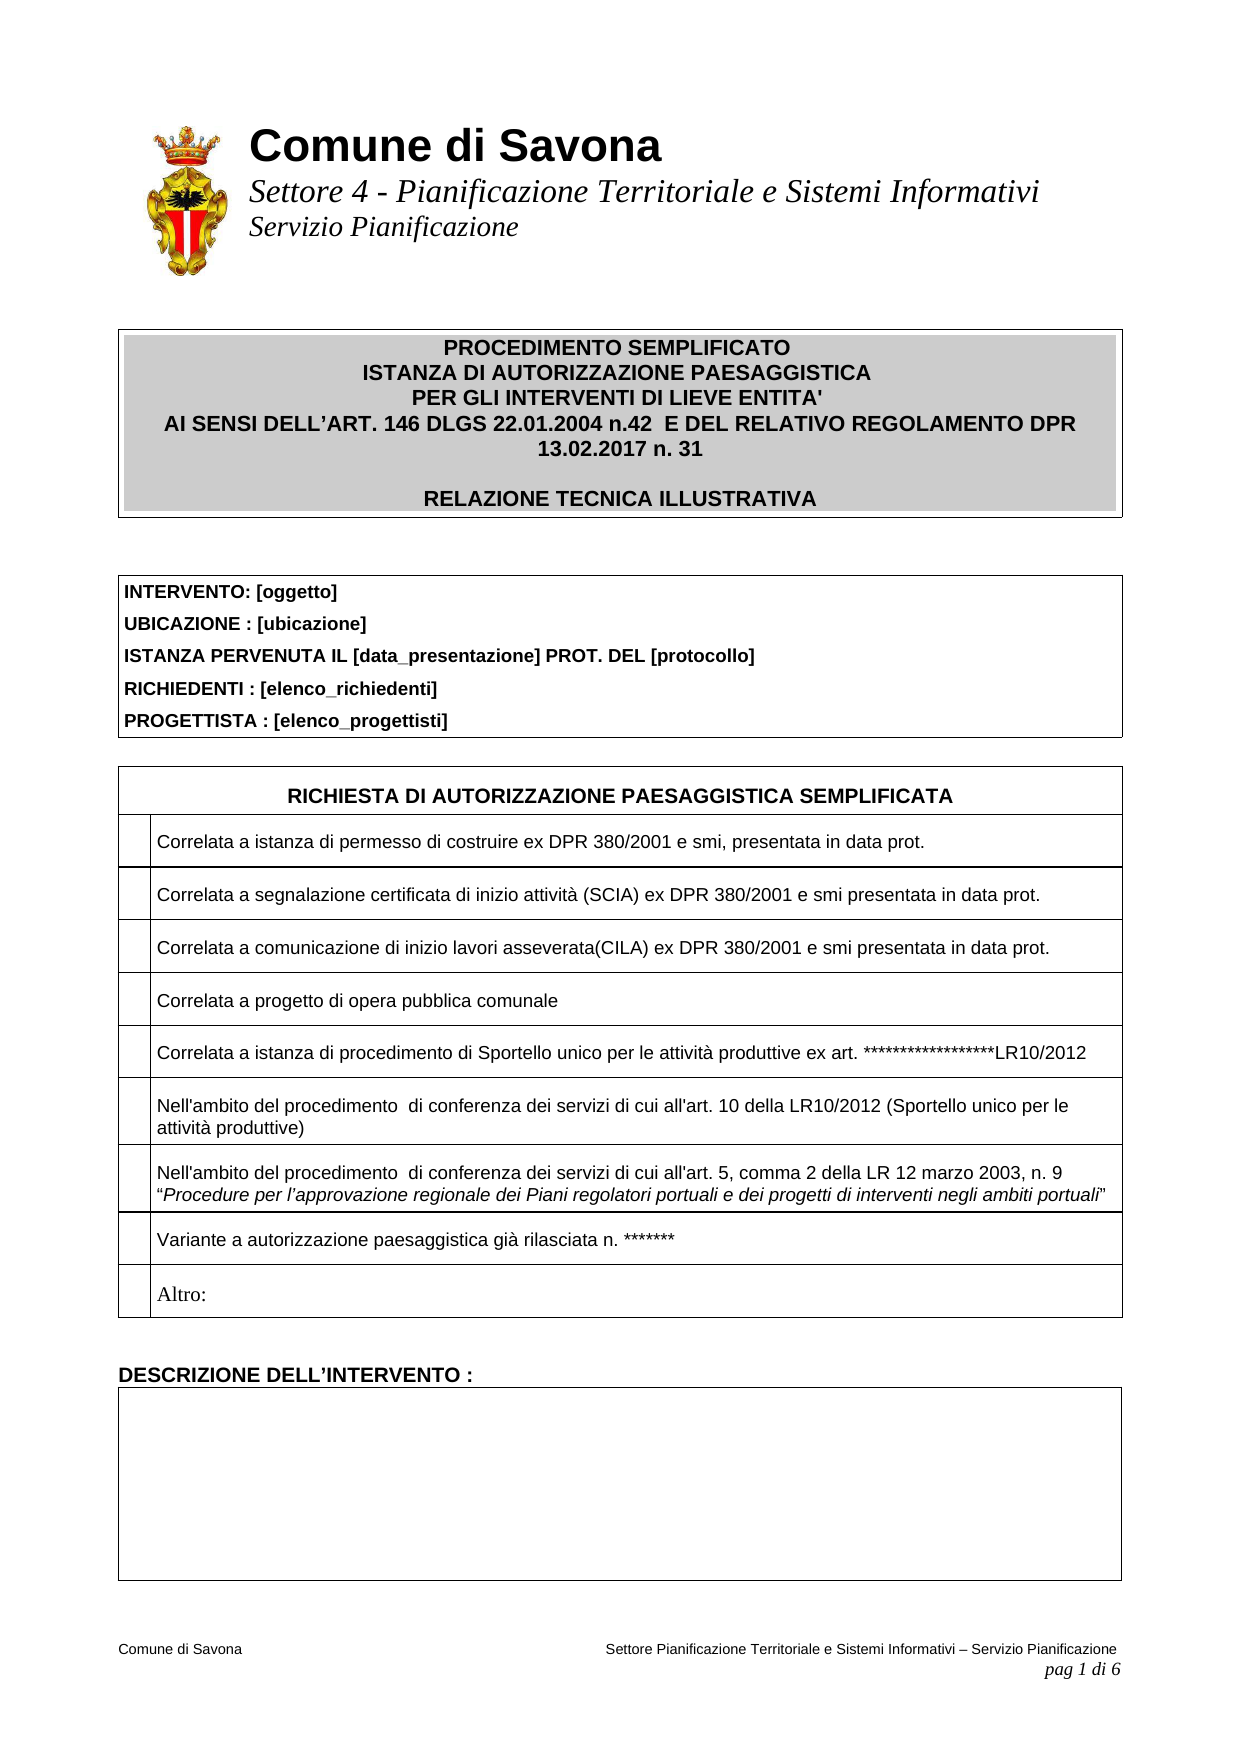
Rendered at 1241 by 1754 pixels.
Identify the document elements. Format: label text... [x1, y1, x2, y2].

table_header INTERVENTO: [oggetto] UBICAZIONE : [ubicazione] ISTANZA PERVENUTA IL [data_presentazione] PROT. DEL [protocollo] RICHIEDENTI : [elenco_richiedenti] PROGETTISTA : [elenco_progettisti] [119, 576, 1122, 737]
table_header [119, 1388, 1121, 1579]
table_cell [119, 1145, 150, 1211]
table_cell Variante a autorizzazione paesaggistica già rilasciata n. ******* [151, 1213, 1122, 1264]
text Comune di Savona [118, 118, 1122, 171]
table_cell [119, 1078, 150, 1144]
table_cell Nell'ambito del procedimento di conferenza dei servizi di cui all'art. 5, comma 2 della LR 12 marzo 2003, n. 9 “Procedure per l’approvazione regionale dei Piani regolatori portuali e dei progetti di interventi negli ambiti portuali” [151, 1145, 1122, 1211]
table_cell [119, 868, 150, 919]
table_cell [119, 815, 150, 866]
table_cell [119, 973, 150, 1024]
table_cell Altro: [151, 1265, 1122, 1317]
table_cell [119, 1265, 150, 1317]
table_cell Nell'ambito del procedimento di conferenza dei servizi di cui all'art. 10 della LR10/2012 (Sportello unico per le attività produttive) [151, 1078, 1122, 1144]
table_cell [119, 1213, 150, 1264]
table_cell [119, 920, 150, 972]
table_cell Correlata a progetto di opera pubblica comunale [151, 973, 1122, 1024]
table_cell Correlata a comunicazione di inizio lavori asseverata(CILA) ex DPR 380/2001 e smi presentata in data prot. [151, 920, 1122, 972]
text Settore 4 - Pianificazione Territoriale e Sistemi Informativi [249, 171, 1122, 209]
table_cell Correlata a segnalazione certificata di inizio attività (SCIA) ex DPR 380/2001 e smi presentata in data prot. [151, 868, 1122, 919]
text Servizio Pianificazione [249, 209, 1122, 243]
text DESCRIZIONE DELL’INTERVENTO : [118, 1363, 1122, 1387]
table_cell [119, 1026, 150, 1077]
table_header PROCEDIMENTO SEMPLIFICATO ISTANZA DI AUTORIZZAZIONE PAESAGGISTICA PER GLI INTERVENTI DI LIEVE ENTITA' AI SENSI DELL’ART. 146 DLGS 22.01.2004 n.42 E DEL RELATIVO REGOLAMENTO DPR 13.02.2017 n. 31 RELAZIONE TECNICA ILLUSTRATIVA [119, 330, 1122, 517]
table_header RICHIESTA DI AUTORIZZAZIONE PAESAGGISTICA SEMPLIFICATA [119, 767, 1122, 814]
table_cell Correlata a istanza di permesso di costruire ex DPR 380/2001 e smi, presentata in data prot. [151, 815, 1122, 866]
table_cell Correlata a istanza di procedimento di Sportello unico per le attività produttive ex art. ******************LR10/2012 [151, 1026, 1122, 1077]
picture [125, 126, 249, 276]
